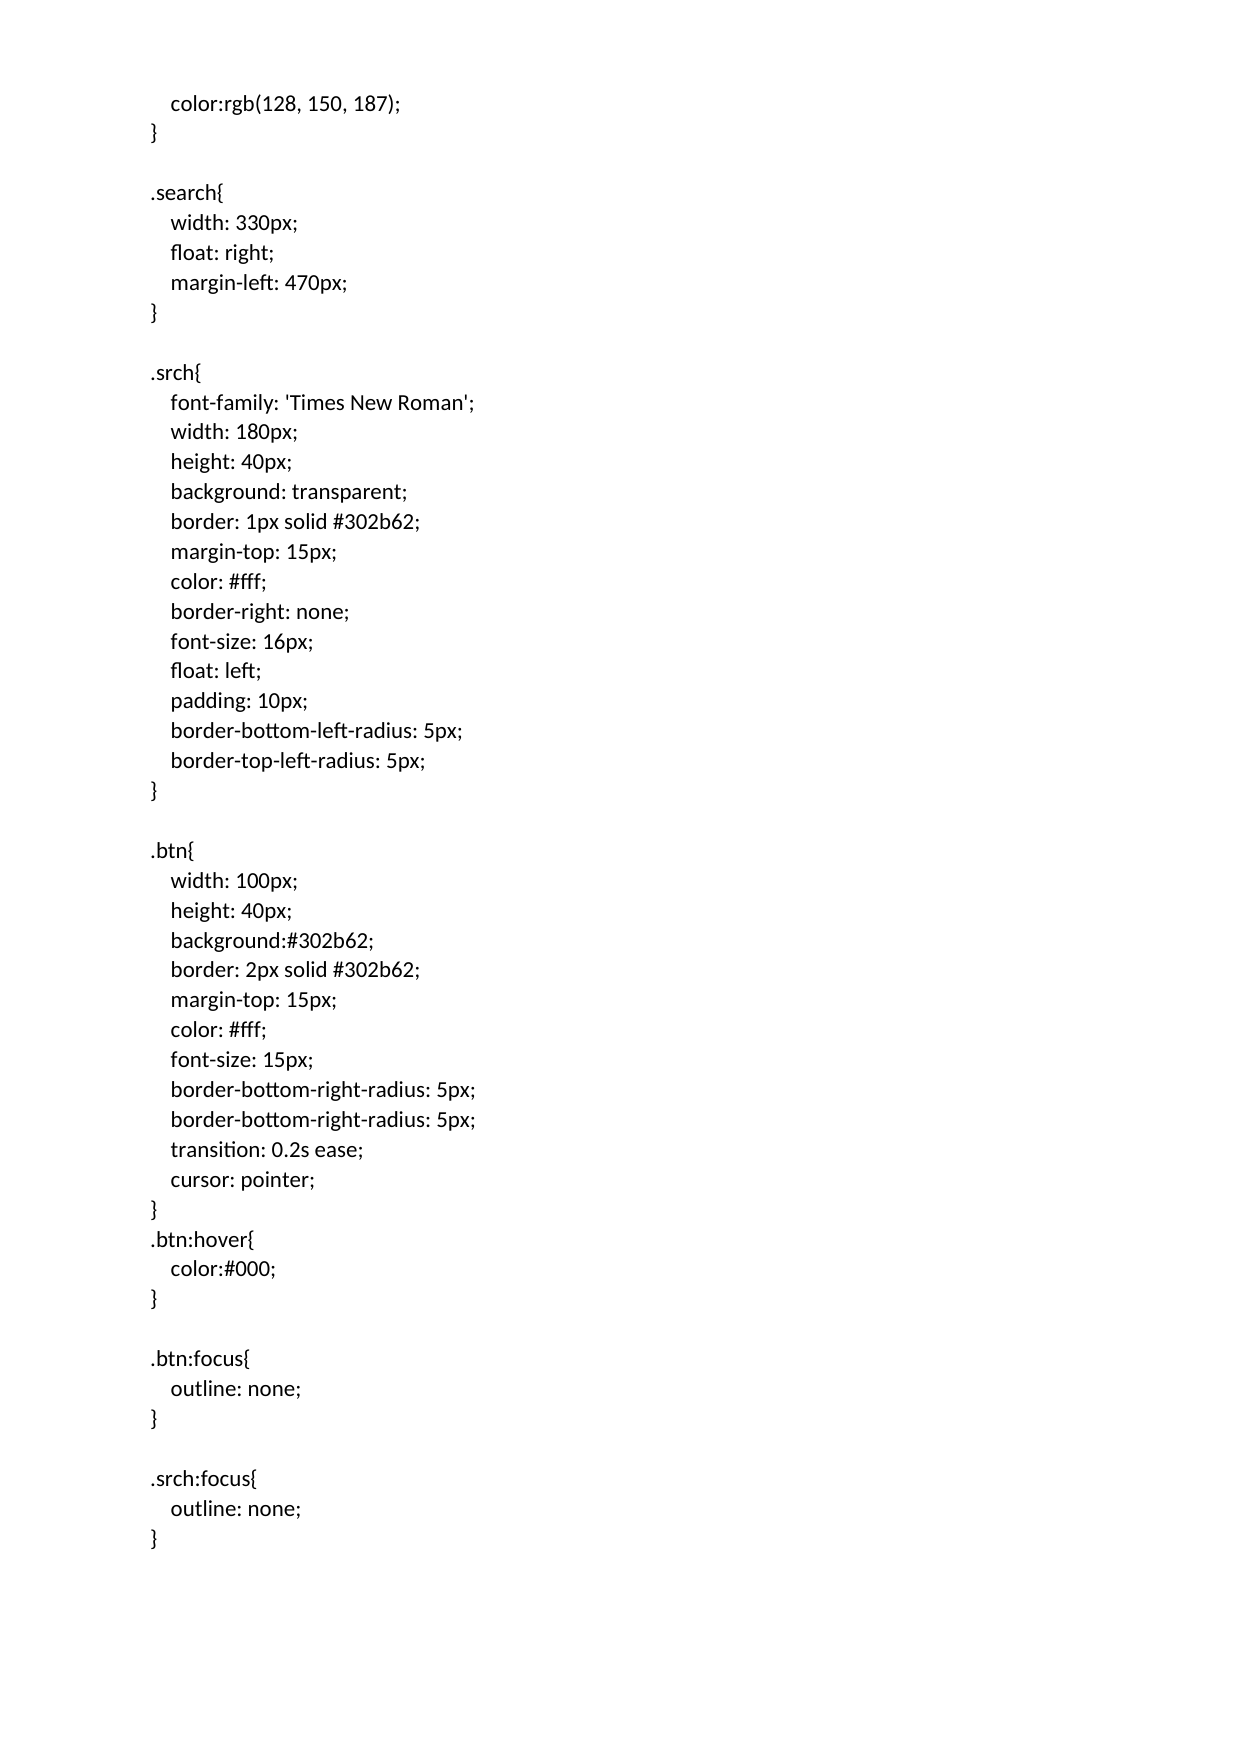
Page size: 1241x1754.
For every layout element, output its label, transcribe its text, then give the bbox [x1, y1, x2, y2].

text color:rgb(128, 150, 187); } .search{ width: 330px; float: right; margin-left: 470px; } .srch{ font-family: 'Times New Roman'; width: 180px; height: 40px; background: transparent; border: 1px solid #302b62; margin-top: 15px; color: #fff; border-right: none; font-size: 16px; float: left; padding: 10px; border-bottom-left-radius: 5px; border-top-left-radius: 5px; } .btn{ width: 100px; height: 40px; background:#302b62; border: 2px solid #302b62; margin-top: 15px; color: #fff; font-size: 15px; border-bottom-right-radius: 5px; border-bottom-right-radius: 5px; transition: 0.2s ease; cursor: pointer; } .btn:hover{ color:#000; } .btn:focus{ outline: none; } .srch:focus{ outline: none; } [150, 89, 1090, 1582]
